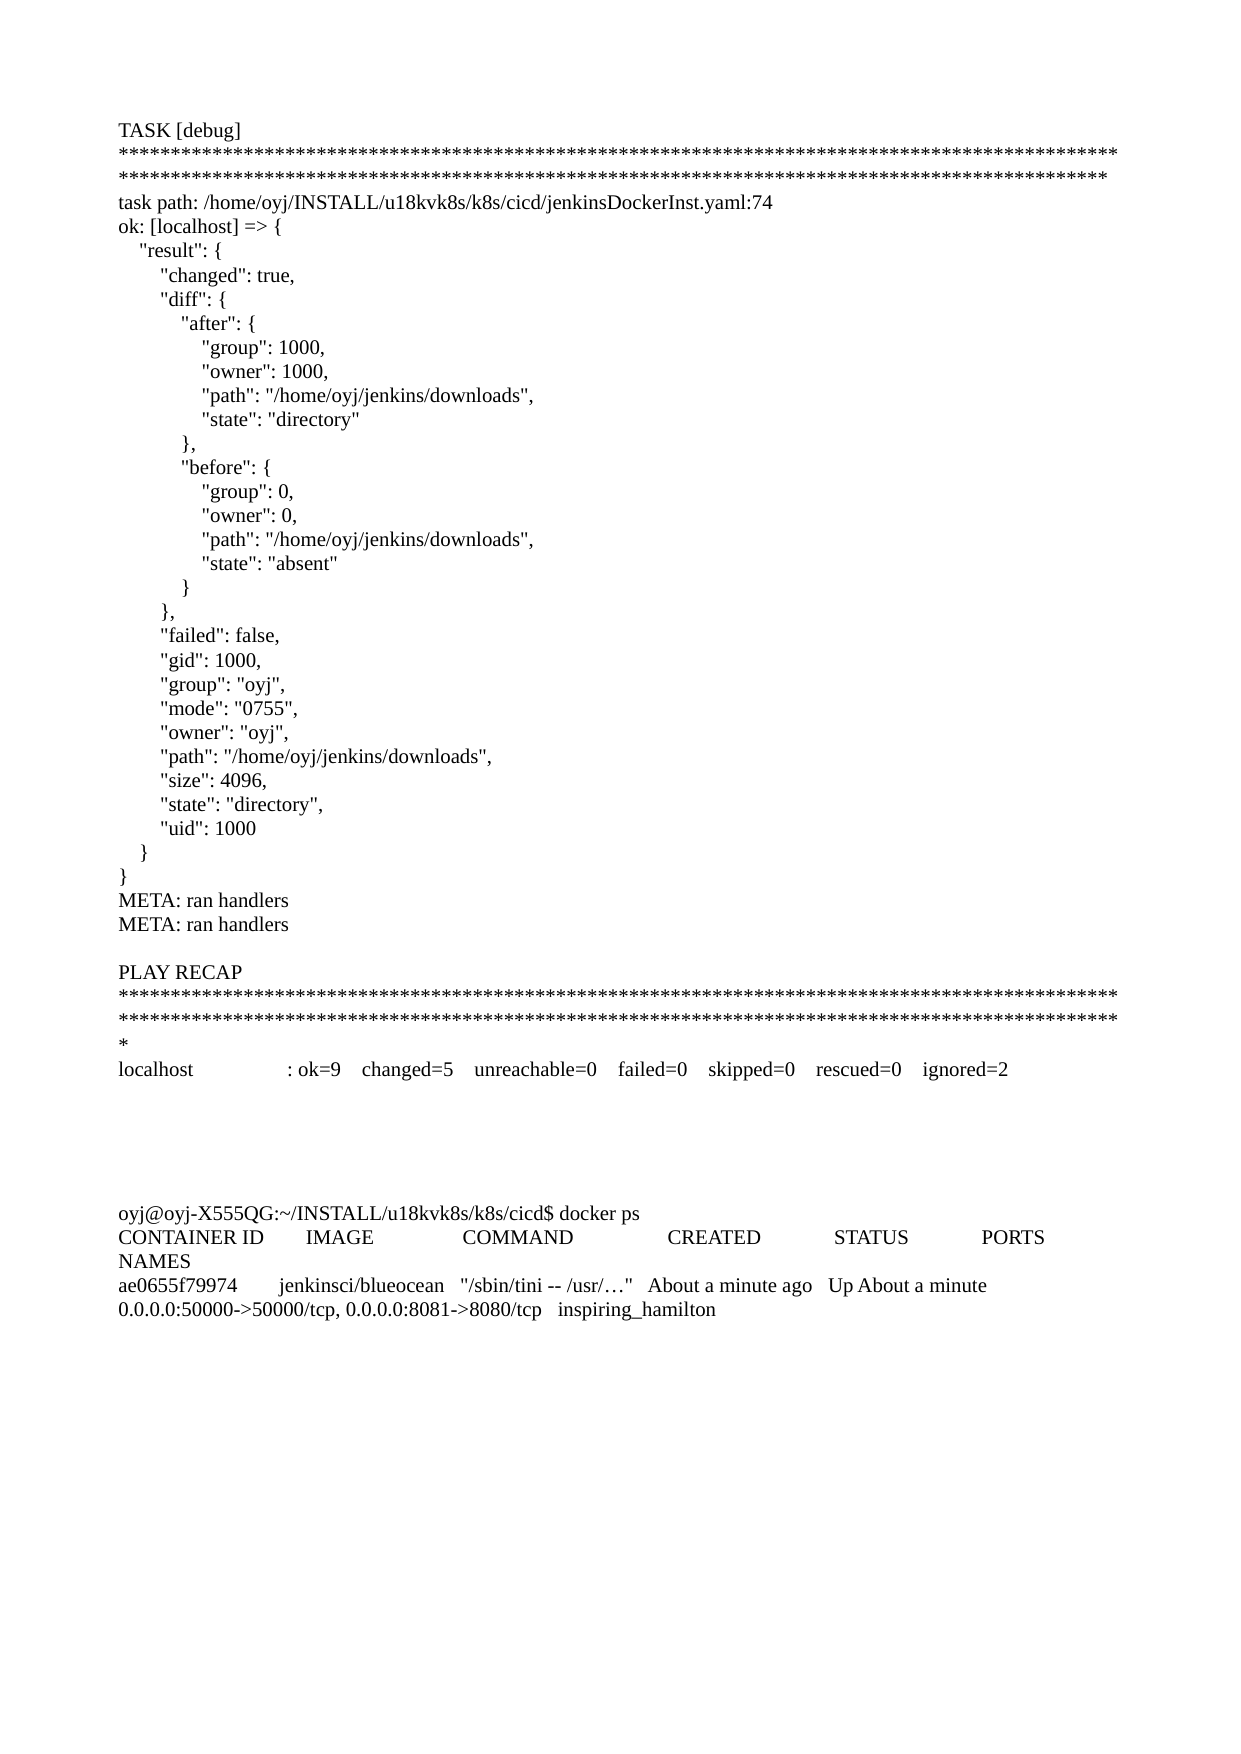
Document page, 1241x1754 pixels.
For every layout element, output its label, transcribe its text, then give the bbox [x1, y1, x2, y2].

text oyj@oyj-X555QG:~/INSTALL/u18kvk8s/k8s/cicd$ docker ps [118, 1201, 1122, 1225]
text localhost : ok=9 changed=5 unreachable=0 failed=0 skipped=0 rescued=0 ignored=2 [118, 1057, 1122, 1081]
text } [118, 840, 1122, 864]
text "uid": 1000 [118, 816, 1122, 840]
text "path": "/home/oyj/jenkins/downloads", [118, 527, 1122, 551]
text "group": 0, [118, 479, 1122, 503]
text "path": "/home/oyj/jenkins/downloads", [118, 744, 1122, 768]
text META: ran handlers [118, 912, 1122, 936]
text ae0655f79974 jenkinsci/blueocean "/sbin/tini -- /usr/…" About a minute ago Up About a minute 0.0.0.0:50000->50000/tcp, 0.0.0.0:8081->8080/tcp inspiring_hamilton [118, 1273, 1122, 1321]
text "changed": true, [118, 262, 1122, 287]
text "failed": false, [118, 623, 1122, 647]
text ok: [localhost] => { [118, 214, 1122, 238]
text "after": { [118, 311, 1122, 335]
text META: ran handlers [118, 888, 1122, 912]
text }, [118, 431, 1122, 455]
text "size": 4096, [118, 768, 1122, 792]
text "diff": { [118, 287, 1122, 311]
text "before": { [118, 455, 1122, 479]
text "state": "absent" [118, 551, 1122, 575]
text "path": "/home/oyj/jenkins/downloads", [118, 383, 1122, 407]
text }, [118, 599, 1122, 623]
text "group": "oyj", [118, 672, 1122, 696]
text TASK [debug] *********************************************************************************************************************************************************************************************** [118, 118, 1122, 190]
text "state": "directory", [118, 792, 1122, 816]
text PLAY RECAP ************************************************************************************************************************************************************************************************* [118, 960, 1122, 1057]
text "group": 1000, [118, 335, 1122, 359]
text "owner": 1000, [118, 359, 1122, 383]
text "owner": 0, [118, 503, 1122, 527]
text } [118, 864, 1122, 888]
text CONTAINER ID IMAGE COMMAND CREATED STATUS PORTS NAMES [118, 1225, 1122, 1273]
text task path: /home/oyj/INSTALL/u18kvk8s/k8s/cicd/jenkinsDockerInst.yaml:74 [118, 190, 1122, 214]
text "mode": "0755", [118, 696, 1122, 720]
text "result": { [118, 238, 1122, 262]
text "owner": "oyj", [118, 720, 1122, 744]
text } [118, 575, 1122, 599]
text "state": "directory" [118, 407, 1122, 431]
text "gid": 1000, [118, 647, 1122, 672]
